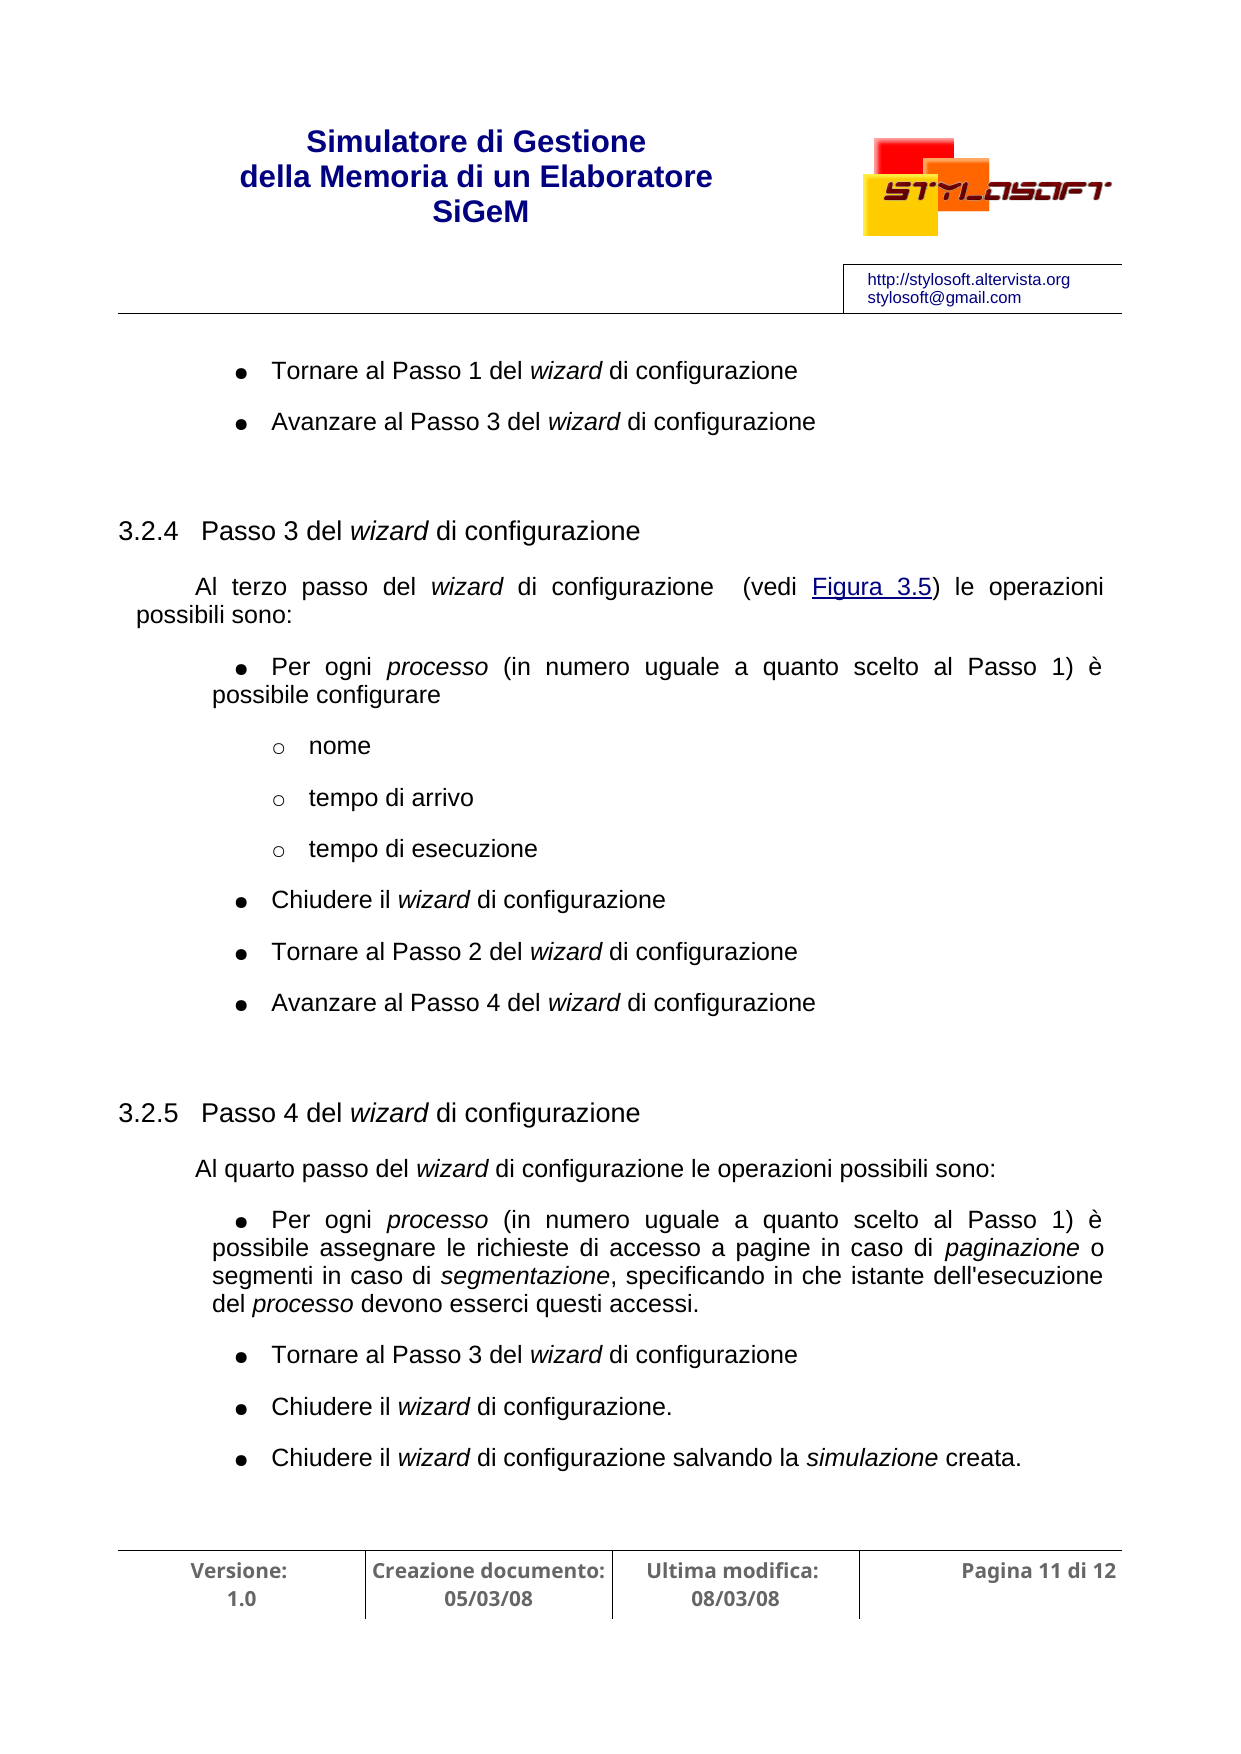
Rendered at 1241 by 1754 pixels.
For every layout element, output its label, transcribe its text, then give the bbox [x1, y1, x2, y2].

list Per ogni processo (in numero uguale a quanto scelto al Passo 1) è possibile configurare [174, 652, 1104, 708]
picture [848, 123, 1117, 247]
list Chiudere il wizard di configurazione [174, 886, 1104, 914]
subtitle Passo 4 del wizard di configurazione [118, 1097, 1122, 1128]
list Avanzare al Passo 4 del wizard di configurazione [174, 989, 1104, 1017]
list Tornare al Passo 3 del wizard di configurazione [174, 1341, 1104, 1369]
list nome [212, 732, 1104, 760]
list Per ogni processo (in numero uguale a quanto scelto al Passo 1) è possibile assegnare le richieste di accesso a pagine in caso di paginazione o segmenti in caso di segmentazione, specificando in che istante dell'esecuzione del processo devono esserci questi accessi. [174, 1206, 1104, 1317]
list Avanzare al Passo 3 del wizard di configurazione [174, 408, 1104, 436]
text Al terzo passo del wizard di configurazione (vedi Figura 3.5) le operazioni possibili sono: [136, 573, 1104, 629]
list Tornare al Passo 2 del wizard di configurazione [174, 938, 1104, 966]
list Chiudere il wizard di configurazione. [174, 1392, 1104, 1420]
list tempo di arrivo [212, 783, 1104, 811]
list Tornare al Passo 1 del wizard di configurazione [174, 356, 1104, 384]
subtitle Passo 3 del wizard di configurazione [118, 516, 1122, 547]
list Chiudere il wizard di configurazione salvando la simulazione creata. [174, 1444, 1104, 1472]
text Al quarto passo del wizard di configurazione le operazioni possibili sono: [136, 1154, 1104, 1182]
list tempo di esecuzione [212, 835, 1104, 863]
